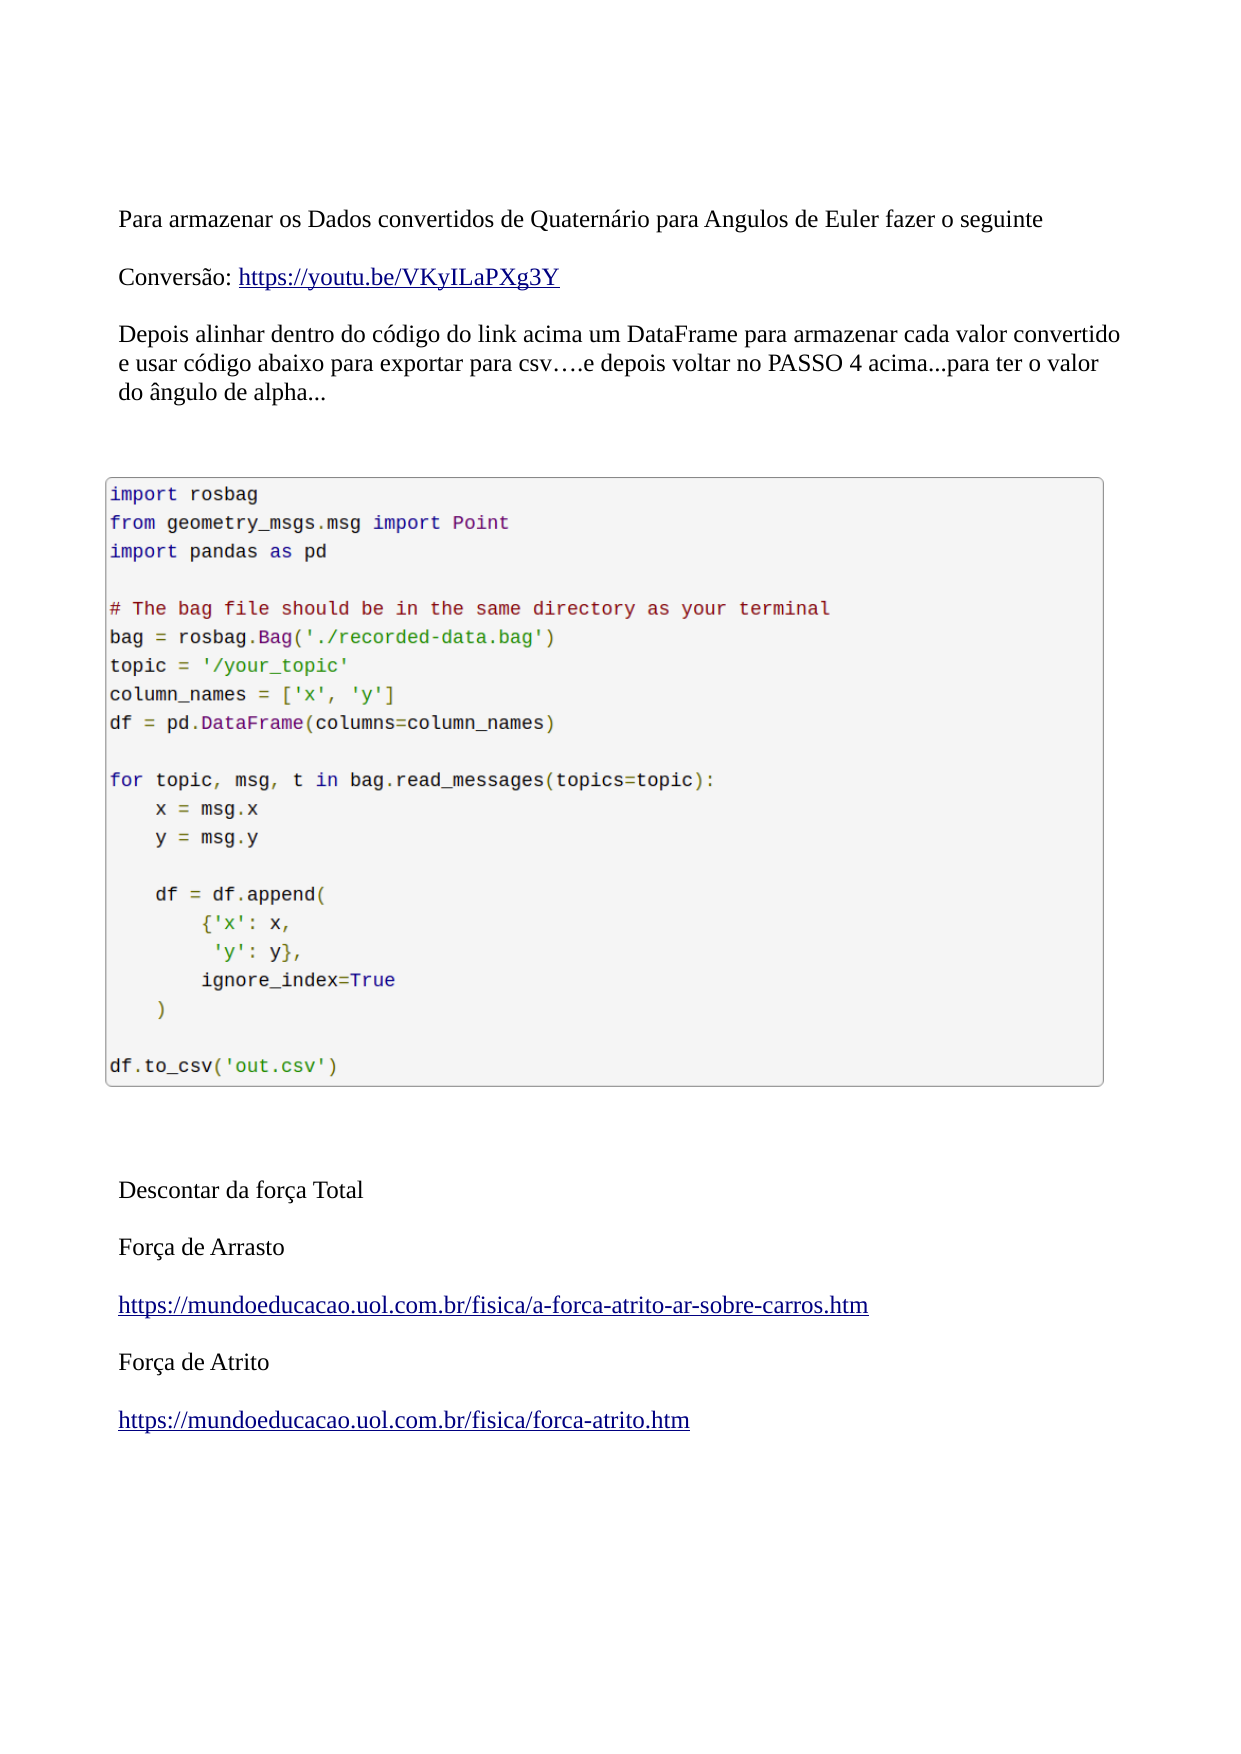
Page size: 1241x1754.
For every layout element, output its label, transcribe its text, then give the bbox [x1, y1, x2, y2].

picture [100, 477, 1104, 1089]
text Descontar da força Total [118, 1175, 1122, 1204]
text https://mundoeducacao.uol.com.br/fisica/a-forca-atrito-ar-sobre-carros.htm [118, 1290, 1122, 1319]
text Para armazenar os Dados convertidos de Quaternário para Angulos de Euler fazer o seguinte [118, 204, 1122, 233]
text Depois alinhar dentro do código do link acima um DataFrame para armazenar cada valor convertido e usar código abaixo para exportar para csv….e depois voltar no PASSO 4 acima...para ter o valor do ângulo de alpha... [118, 319, 1122, 406]
text Força de Atrito [118, 1347, 1122, 1376]
text https://mundoeducacao.uol.com.br/fisica/forca-atrito.htm [118, 1405, 1122, 1434]
text Conversão: https://youtu.be/VKyILaPXg3Y [118, 262, 1122, 291]
text Força de Arrasto [118, 1232, 1122, 1261]
